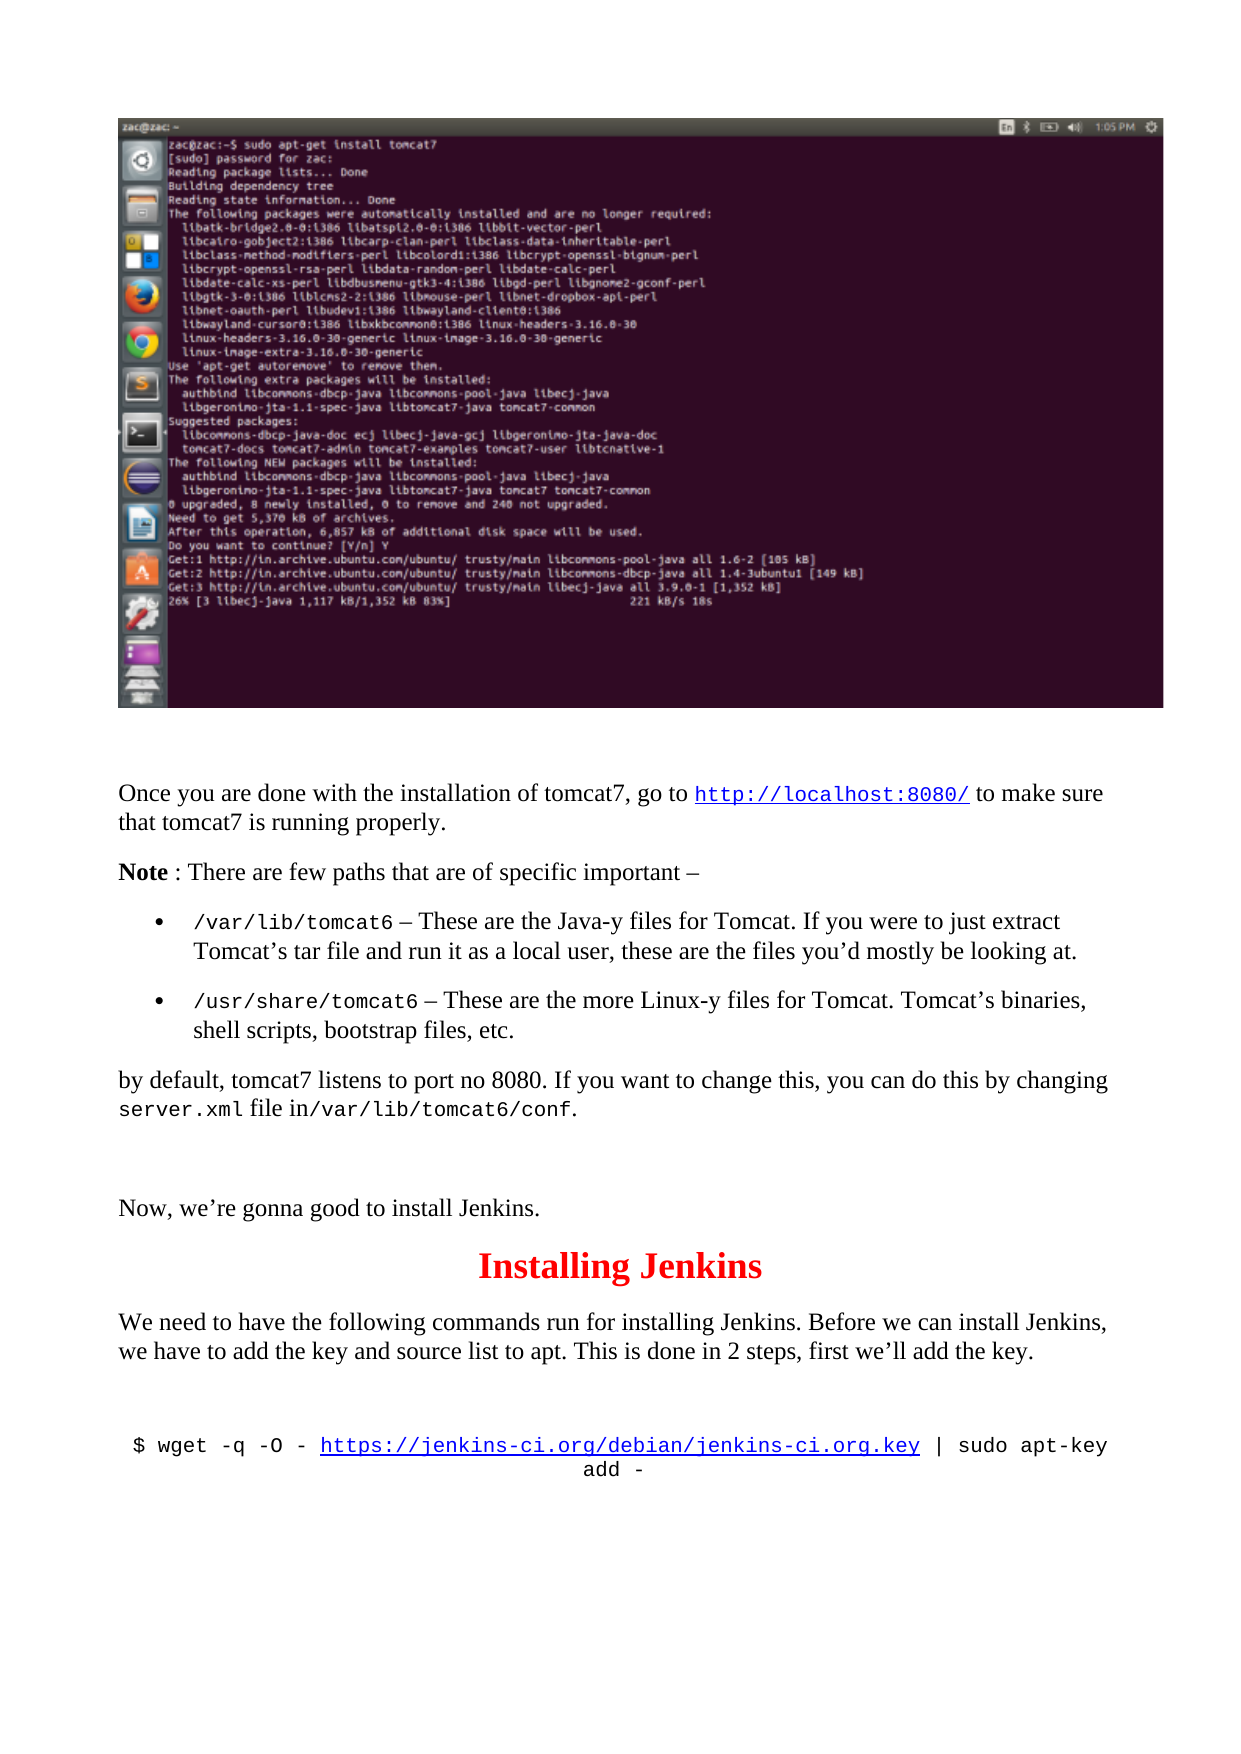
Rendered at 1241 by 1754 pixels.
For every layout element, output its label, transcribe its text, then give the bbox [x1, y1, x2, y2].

text Now, we’re gonna good to install Jenkins. [118, 1193, 1122, 1222]
text Installing Jenkins [118, 1243, 1122, 1286]
text Once you are done with the installation of tomcat7, go to http://localhost:8080/ to make sure that tomcat7 is running properly. [118, 778, 1122, 836]
text by default, tomcat7 listens to port no 8080. If you want to change this, you can do this by changing server.xml file in/var/lib/tomcat6/conf. [118, 1065, 1122, 1123]
list /var/lib/tomcat6 – These are the Java-y files for Tomcat. If you were to just extract Tomcat’s tar file and run it as a local user, these are the files you’d mostly be looking at. [156, 906, 1122, 965]
text Note : There are few paths that are of specific important – [118, 857, 1122, 886]
text $ wget -q -O - https://jenkins-ci.org/debian/jenkins-ci.org.key | sudo apt-key add - [118, 1435, 1122, 1482]
list /usr/share/tomcat6 – These are the more Linux-y files for Tomcat. Tomcat’s binaries, shell scripts, bootstrap files, etc. [156, 986, 1122, 1044]
text We need to have the following commands run for installing Jenkins. Before we can install Jenkins, we have to add the key and source list to apt. This is done in 2 steps, first we’ll add the key. [118, 1307, 1122, 1364]
picture [118, 118, 1164, 708]
